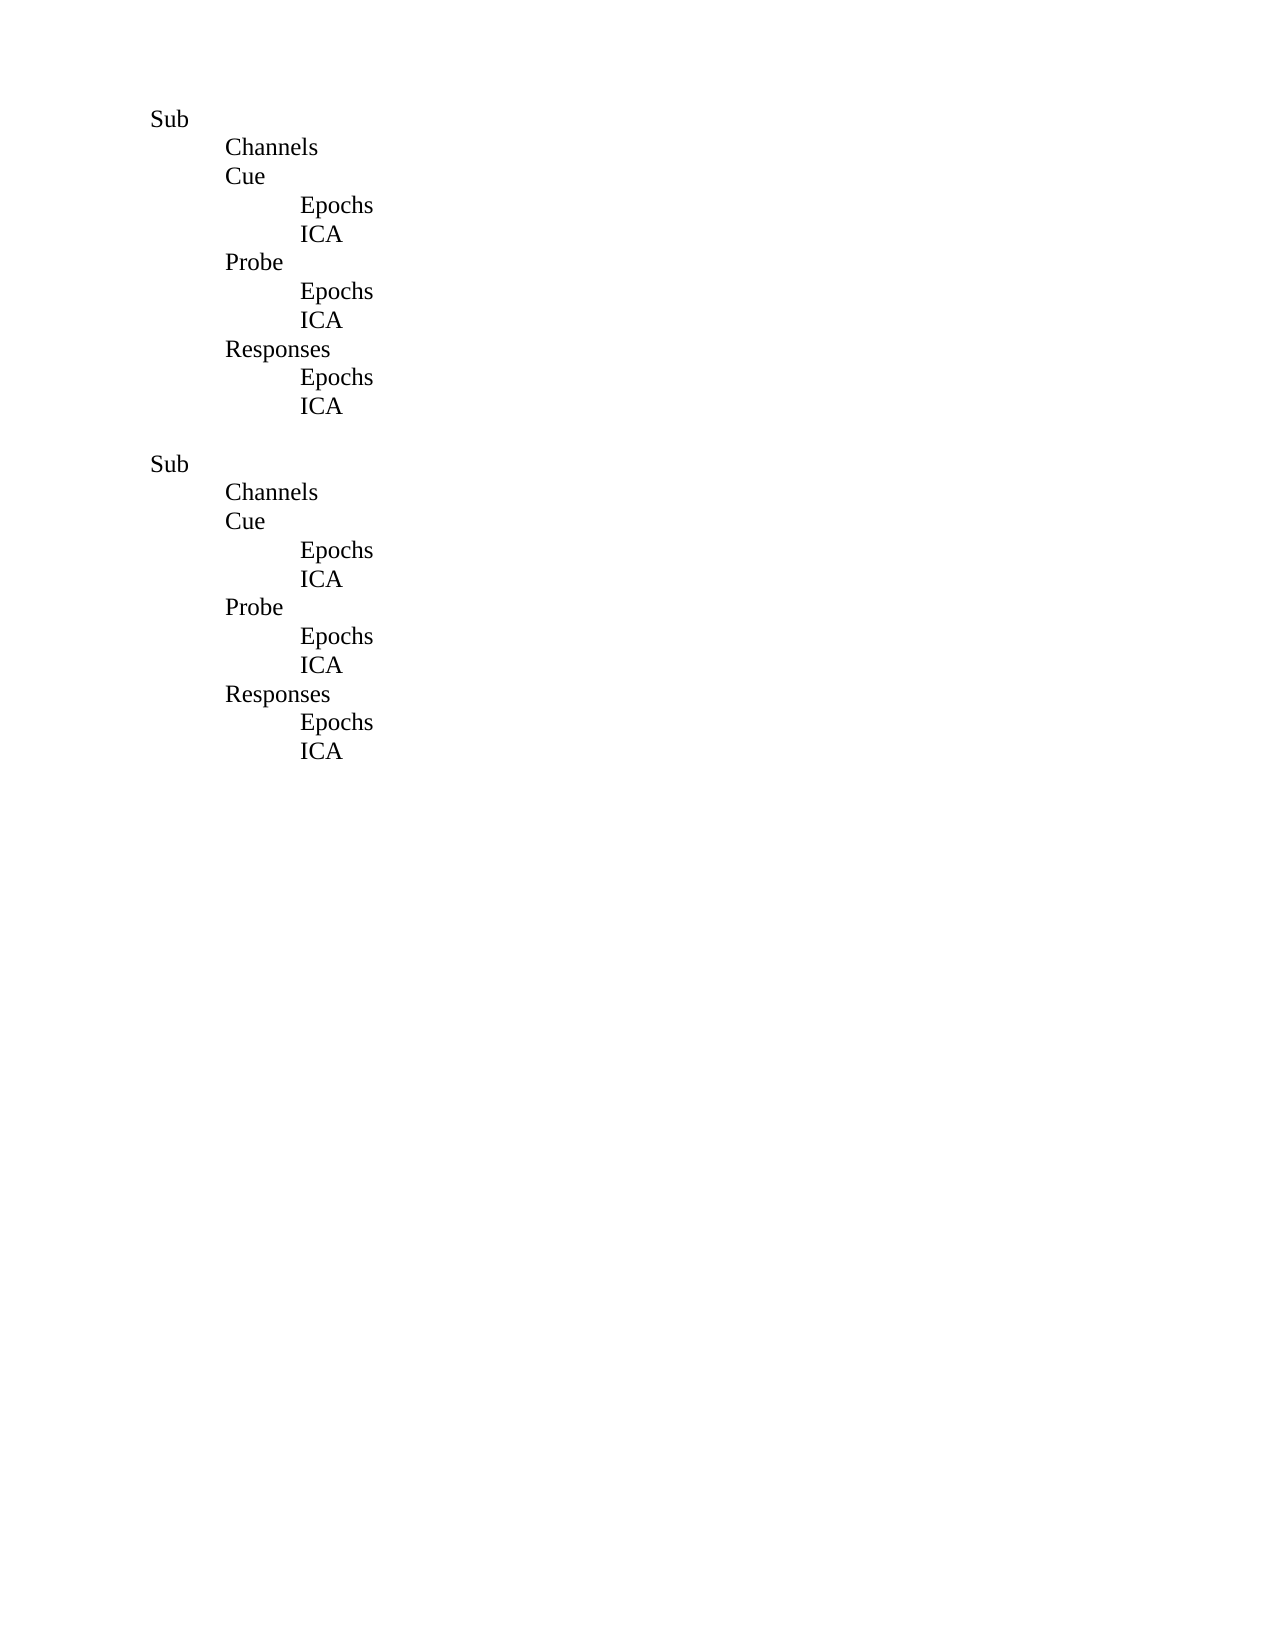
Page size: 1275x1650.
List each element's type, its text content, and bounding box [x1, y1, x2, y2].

text Cue [150, 161, 1125, 190]
text ICA [150, 391, 1125, 420]
text Sub [150, 104, 1125, 132]
text ICA [150, 305, 1125, 334]
text Responses [150, 679, 1125, 707]
text Probe [150, 592, 1125, 621]
text Channels [150, 132, 1125, 161]
text Epochs [150, 621, 1125, 650]
text Cue [150, 506, 1125, 535]
text ICA [150, 564, 1125, 592]
text Channels [150, 477, 1125, 506]
text ICA [150, 219, 1125, 247]
text Epochs [150, 190, 1125, 219]
text Probe [150, 247, 1125, 276]
text ICA [150, 650, 1125, 679]
text Epochs [150, 276, 1125, 305]
text Sub [150, 449, 1125, 477]
text Responses [150, 334, 1125, 362]
text Epochs [150, 707, 1125, 736]
text Epochs [150, 535, 1125, 564]
text ICA [150, 736, 1125, 765]
text Epochs [150, 362, 1125, 391]
